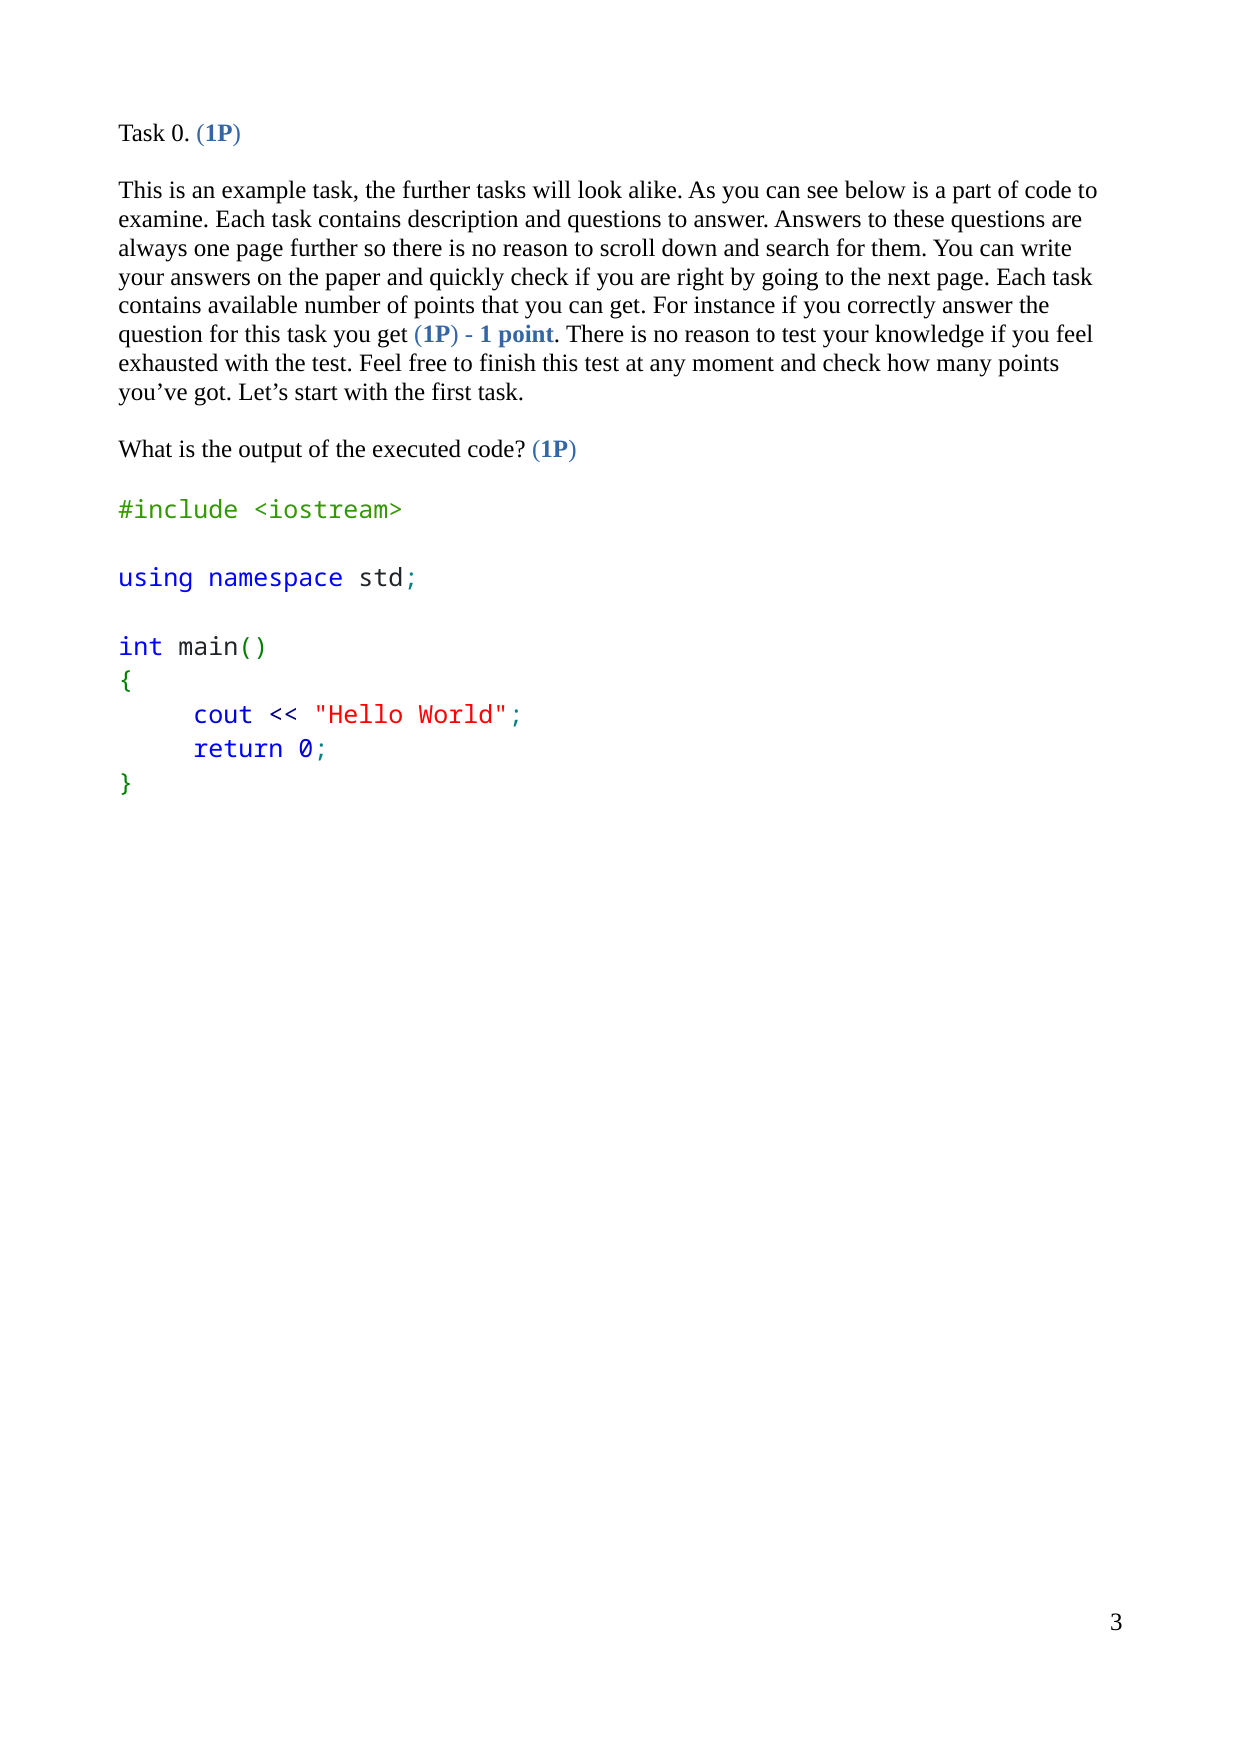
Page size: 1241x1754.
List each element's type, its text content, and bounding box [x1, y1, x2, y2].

text Task 0. (1P) This is an example task, the further tasks will look alike. As you can see below is a part of code to examine. Each task contains description and questions to answer. Answers to these questions are always one page further so there is no reason to scroll down and search for them. You can write your answers on the paper and quickly check if you are right by going to the next page. Each task contains available number of points that you can get. For instance if you correctly answer the question for this task you get (1P) - 1 point. There is no reason to test your knowledge if you feel exhausted with the test. Feel free to finish this test at any moment and check how many points you’ve got. Let’s start with the first task. What is the output of the executed code? (1P) #include <iostream> [118, 118, 1122, 526]
text using namespace std; int main() { cout << "Hello World"; return 0; } [118, 526, 1122, 798]
